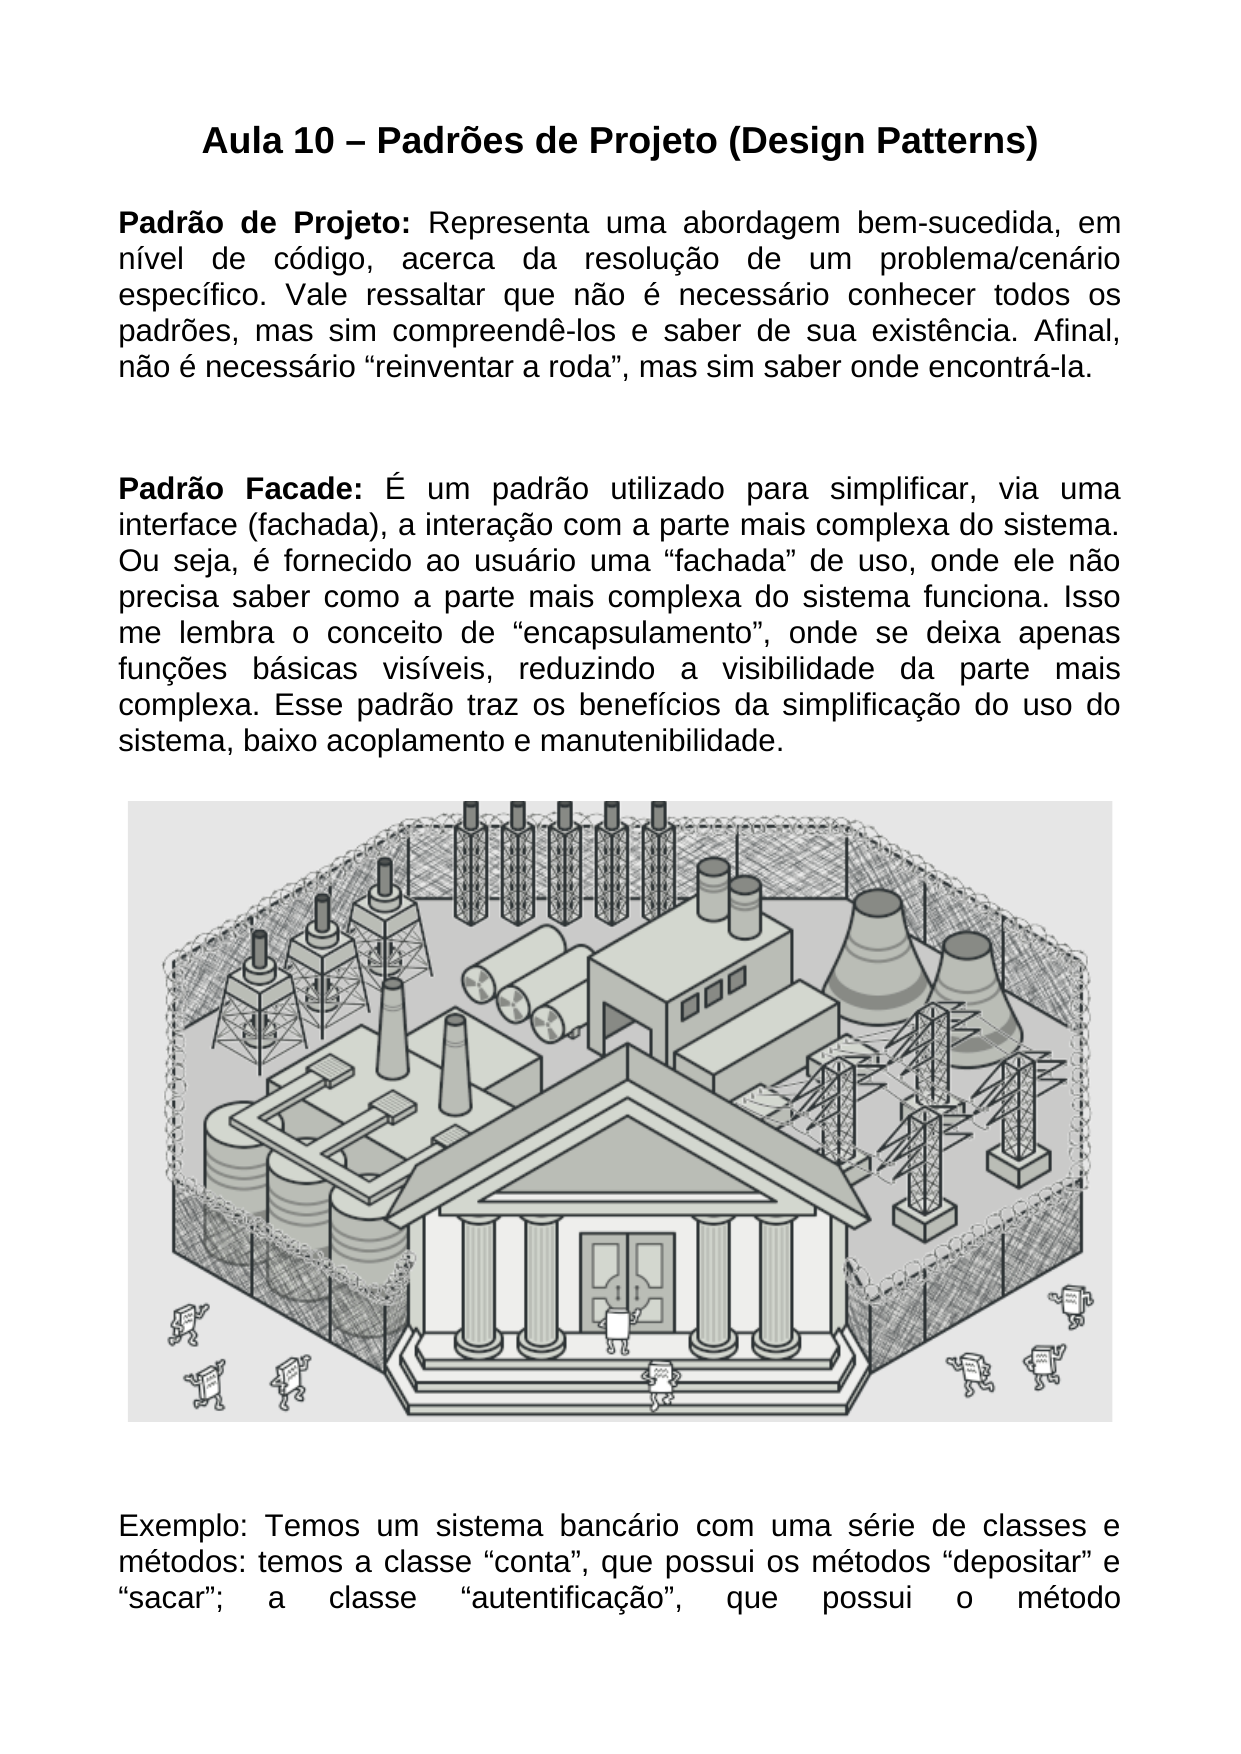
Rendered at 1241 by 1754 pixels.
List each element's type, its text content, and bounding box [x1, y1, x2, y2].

text Padrão Facade: É um padrão utilizado para simplificar, via uma interface (fachada), a interação com a parte mais complexa do sistema. Ou seja, é fornecido ao usuário uma “fachada” de uso, onde ele não precisa saber como a parte mais complexa do sistema funciona. Isso me lembra o conceito de “encapsulamento”, onde se deixa apenas funções básicas visíveis, reduzindo a visibilidade da parte mais complexa. Esse padrão traz os benefícios da simplificação do uso do sistema, baixo acoplamento e manutenibilidade. [118, 470, 1122, 758]
text Padrão de Projeto: Representa uma abordagem bem-sucedida, em nível de código, acerca da resolução de um problema/cenário específico. Vale ressaltar que não é necessário conhecer todos os padrões, mas sim compreendê-los e saber de sua existência. Afinal, não é necessário “reinventar a roda”, mas sim saber onde encontrá-la. [118, 204, 1122, 384]
text Aula 10 – Padrões de Projeto (Design Patterns) [118, 118, 1122, 161]
text Exemplo: Temos um sistema bancário com uma série de classes e métodos: temos a classe “conta”, que possui os métodos “depositar” e “sacar”; a classe “autentificação”, que possui o método [118, 1507, 1122, 1615]
picture [127, 801, 1113, 1422]
